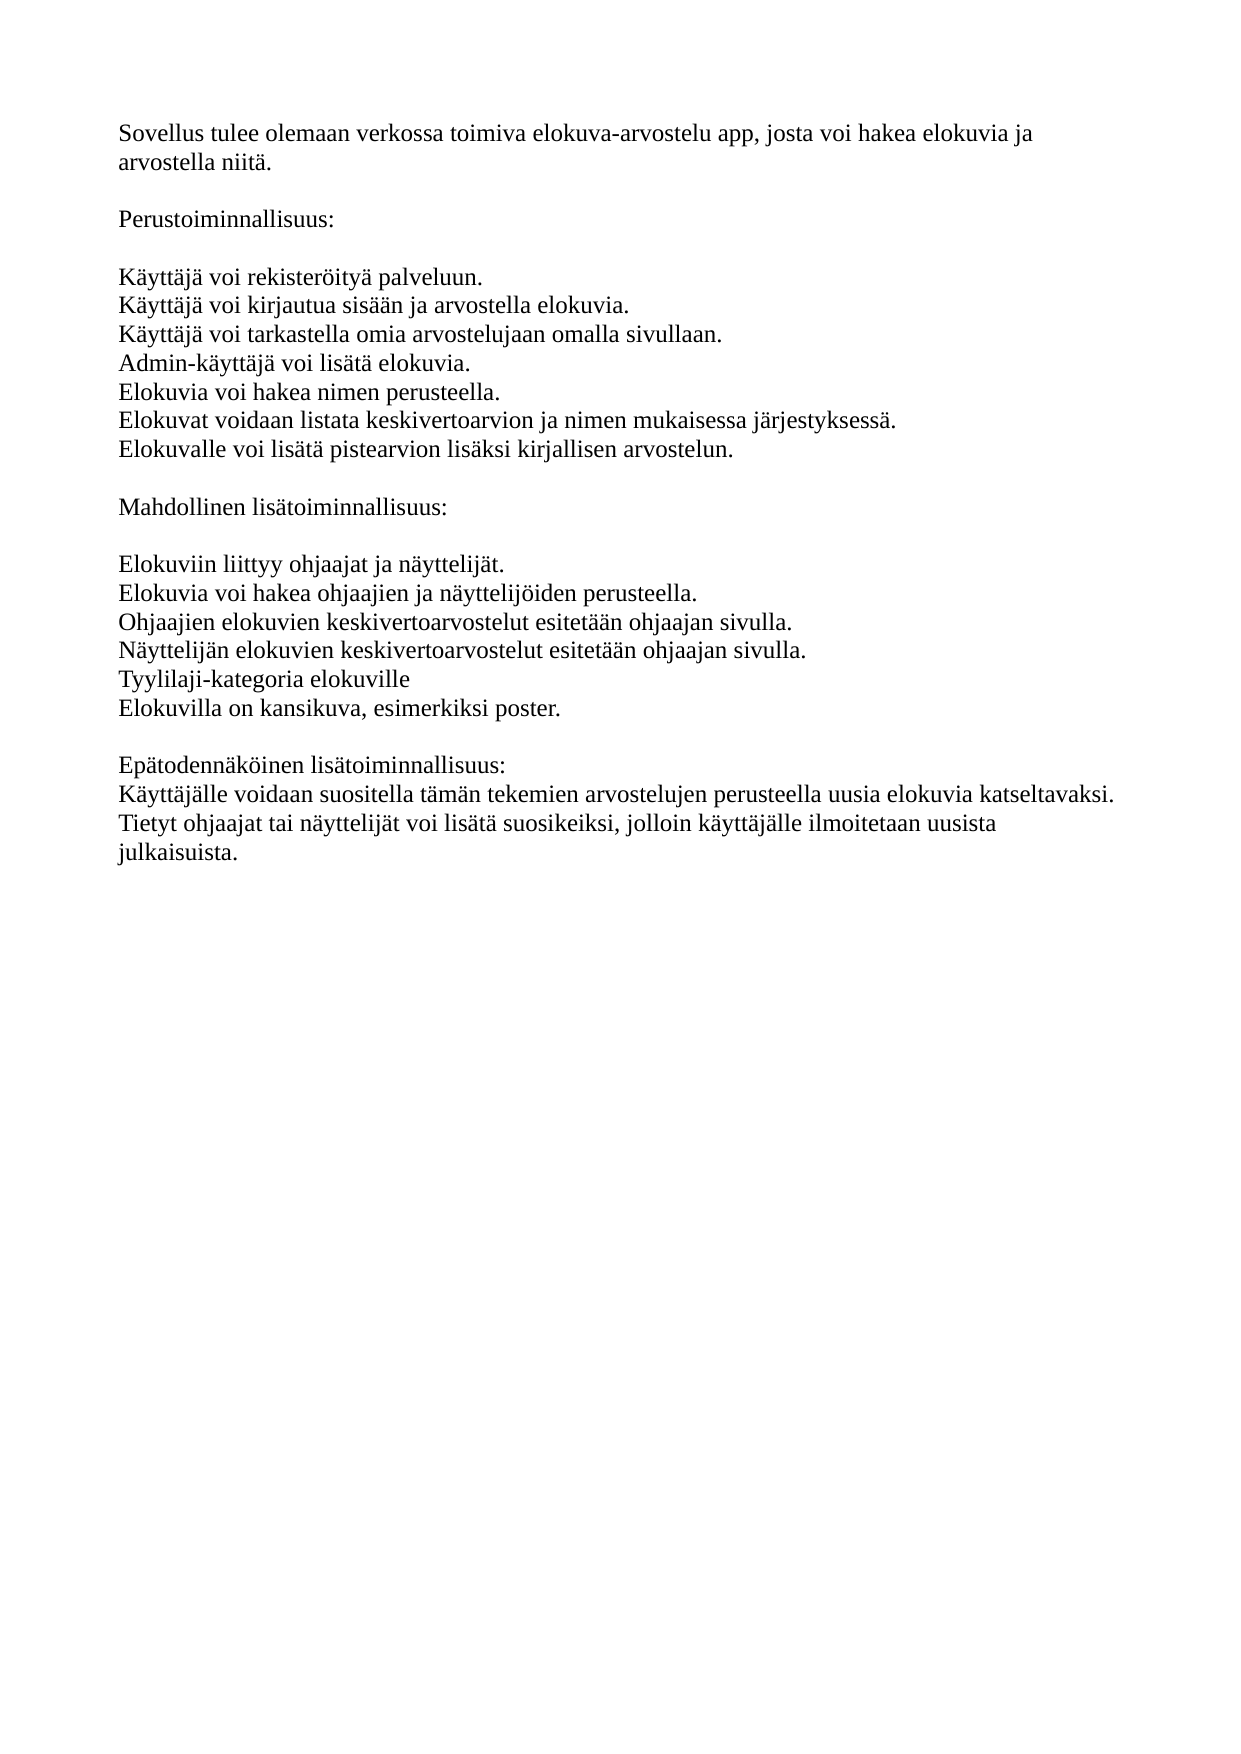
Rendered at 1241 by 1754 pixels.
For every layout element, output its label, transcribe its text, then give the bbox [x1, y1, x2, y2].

text Näyttelijän elokuvien keskivertoarvostelut esitetään ohjaajan sivulla. [118, 636, 1122, 664]
text Tietyt ohjaajat tai näyttelijät voi lisätä suosikeiksi, jolloin käyttäjälle ilmoitetaan uusista julkaisuista. [118, 808, 1122, 866]
text Elokuvat voidaan listata keskivertoarvion ja nimen mukaisessa järjestyksessä. [118, 406, 1122, 434]
text Ohjaajien elokuvien keskivertoarvostelut esitetään ohjaajan sivulla. [118, 607, 1122, 636]
text Elokuvia voi hakea nimen perusteella. [118, 377, 1122, 406]
text Tyylilaji-kategoria elokuville [118, 664, 1122, 693]
text Käyttäjä voi tarkastella omia arvostelujaan omalla sivullaan. [118, 319, 1122, 348]
text Mahdollinen lisätoiminnallisuus: [118, 492, 1122, 521]
text Elokuviin liittyy ohjaajat ja näyttelijät. [118, 549, 1122, 578]
text Elokuvalle voi lisätä pistearvion lisäksi kirjallisen arvostelun. [118, 434, 1122, 463]
text Elokuvia voi hakea ohjaajien ja näyttelijöiden perusteella. [118, 578, 1122, 607]
text Elokuvilla on kansikuva, esimerkiksi poster. [118, 693, 1122, 722]
text Käyttäjälle voidaan suositella tämän tekemien arvostelujen perusteella uusia elokuvia katseltavaksi. [118, 779, 1122, 808]
text Sovellus tulee olemaan verkossa toimiva elokuva-arvostelu app, josta voi hakea elokuvia ja arvostella niitä. Perustoiminnallisuus: [118, 118, 1122, 233]
text Admin-käyttäjä voi lisätä elokuvia. [118, 348, 1122, 377]
text Käyttäjä voi rekisteröityä palveluun. Käyttäjä voi kirjautua sisään ja arvostella elokuvia. [118, 262, 1122, 319]
text Epätodennäköinen lisätoiminnallisuus: [118, 751, 1122, 779]
